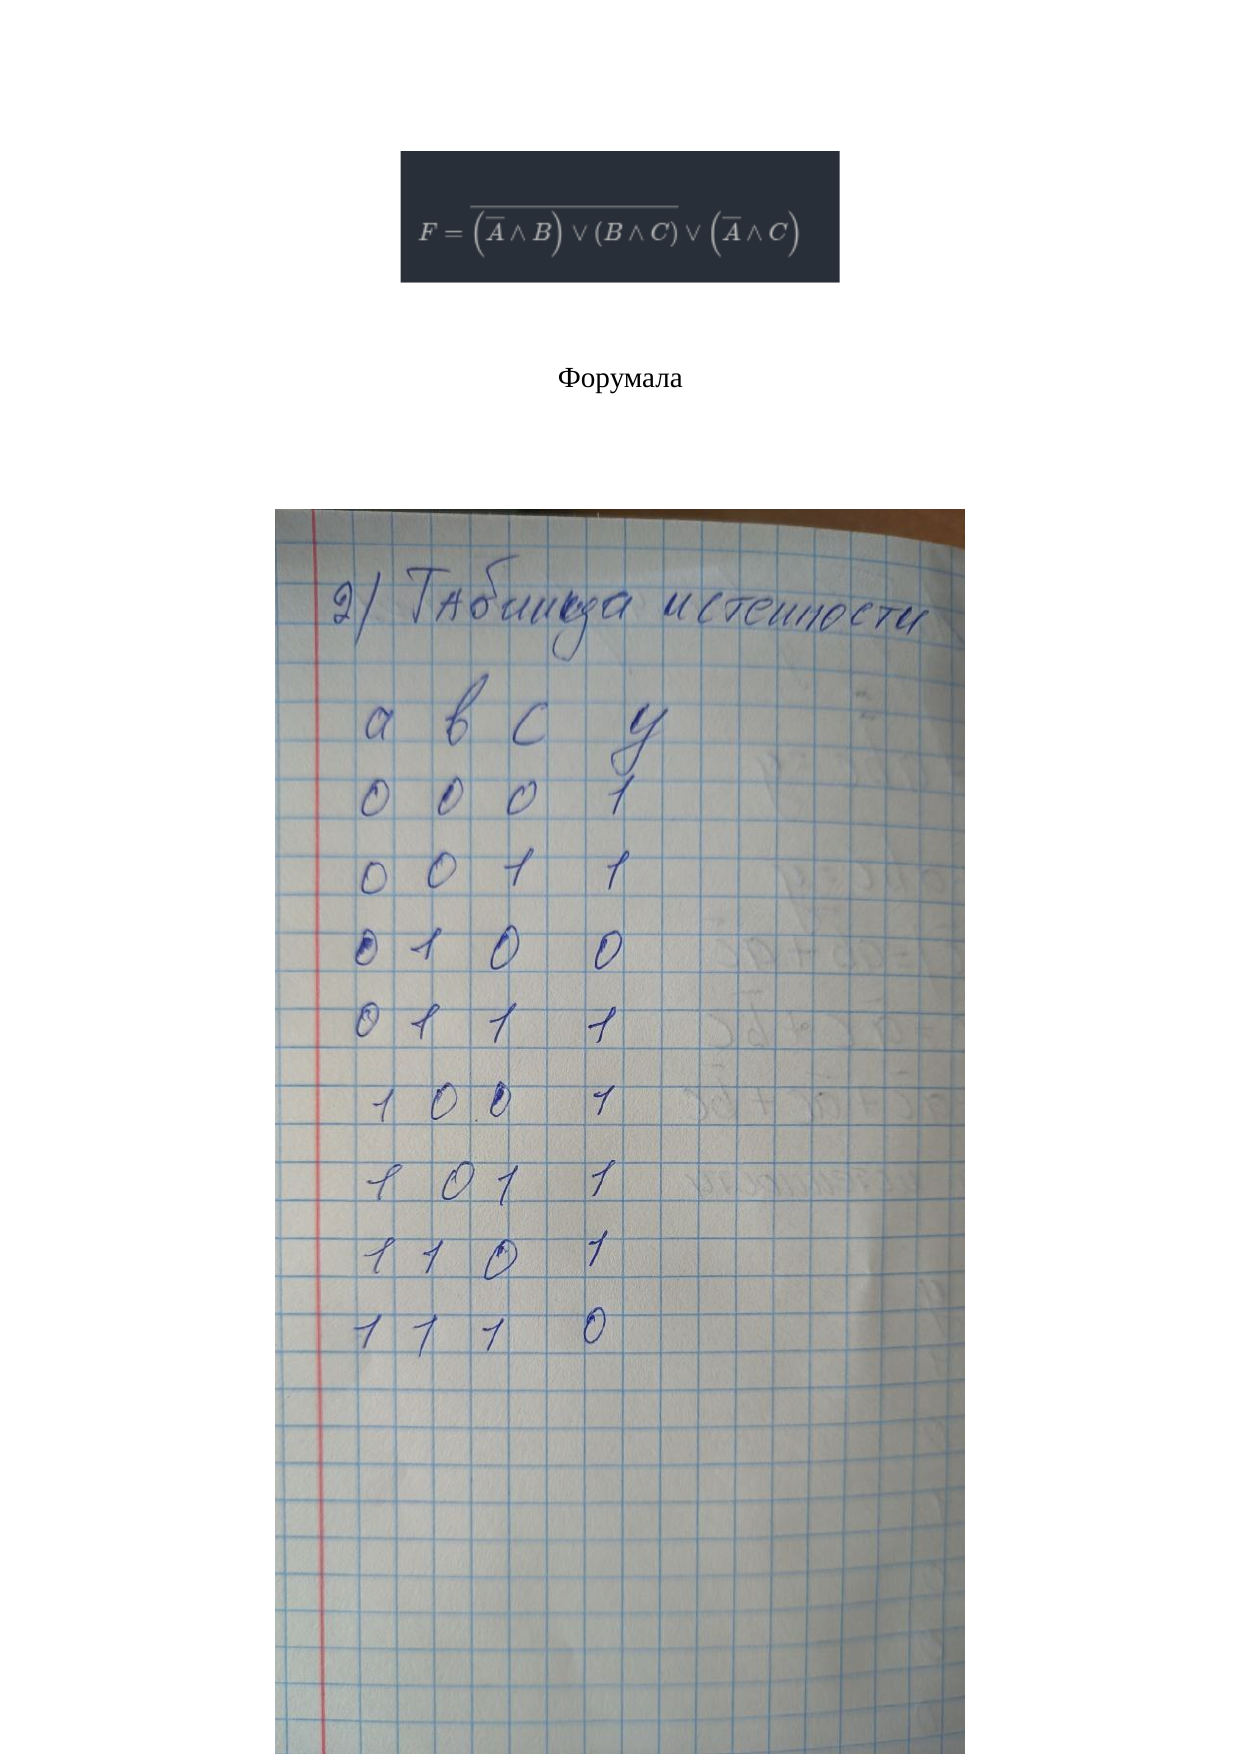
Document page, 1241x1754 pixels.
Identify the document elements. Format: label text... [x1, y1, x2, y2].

picture [275, 509, 965, 1754]
text Форумала [118, 360, 1122, 394]
picture [400, 151, 840, 286]
